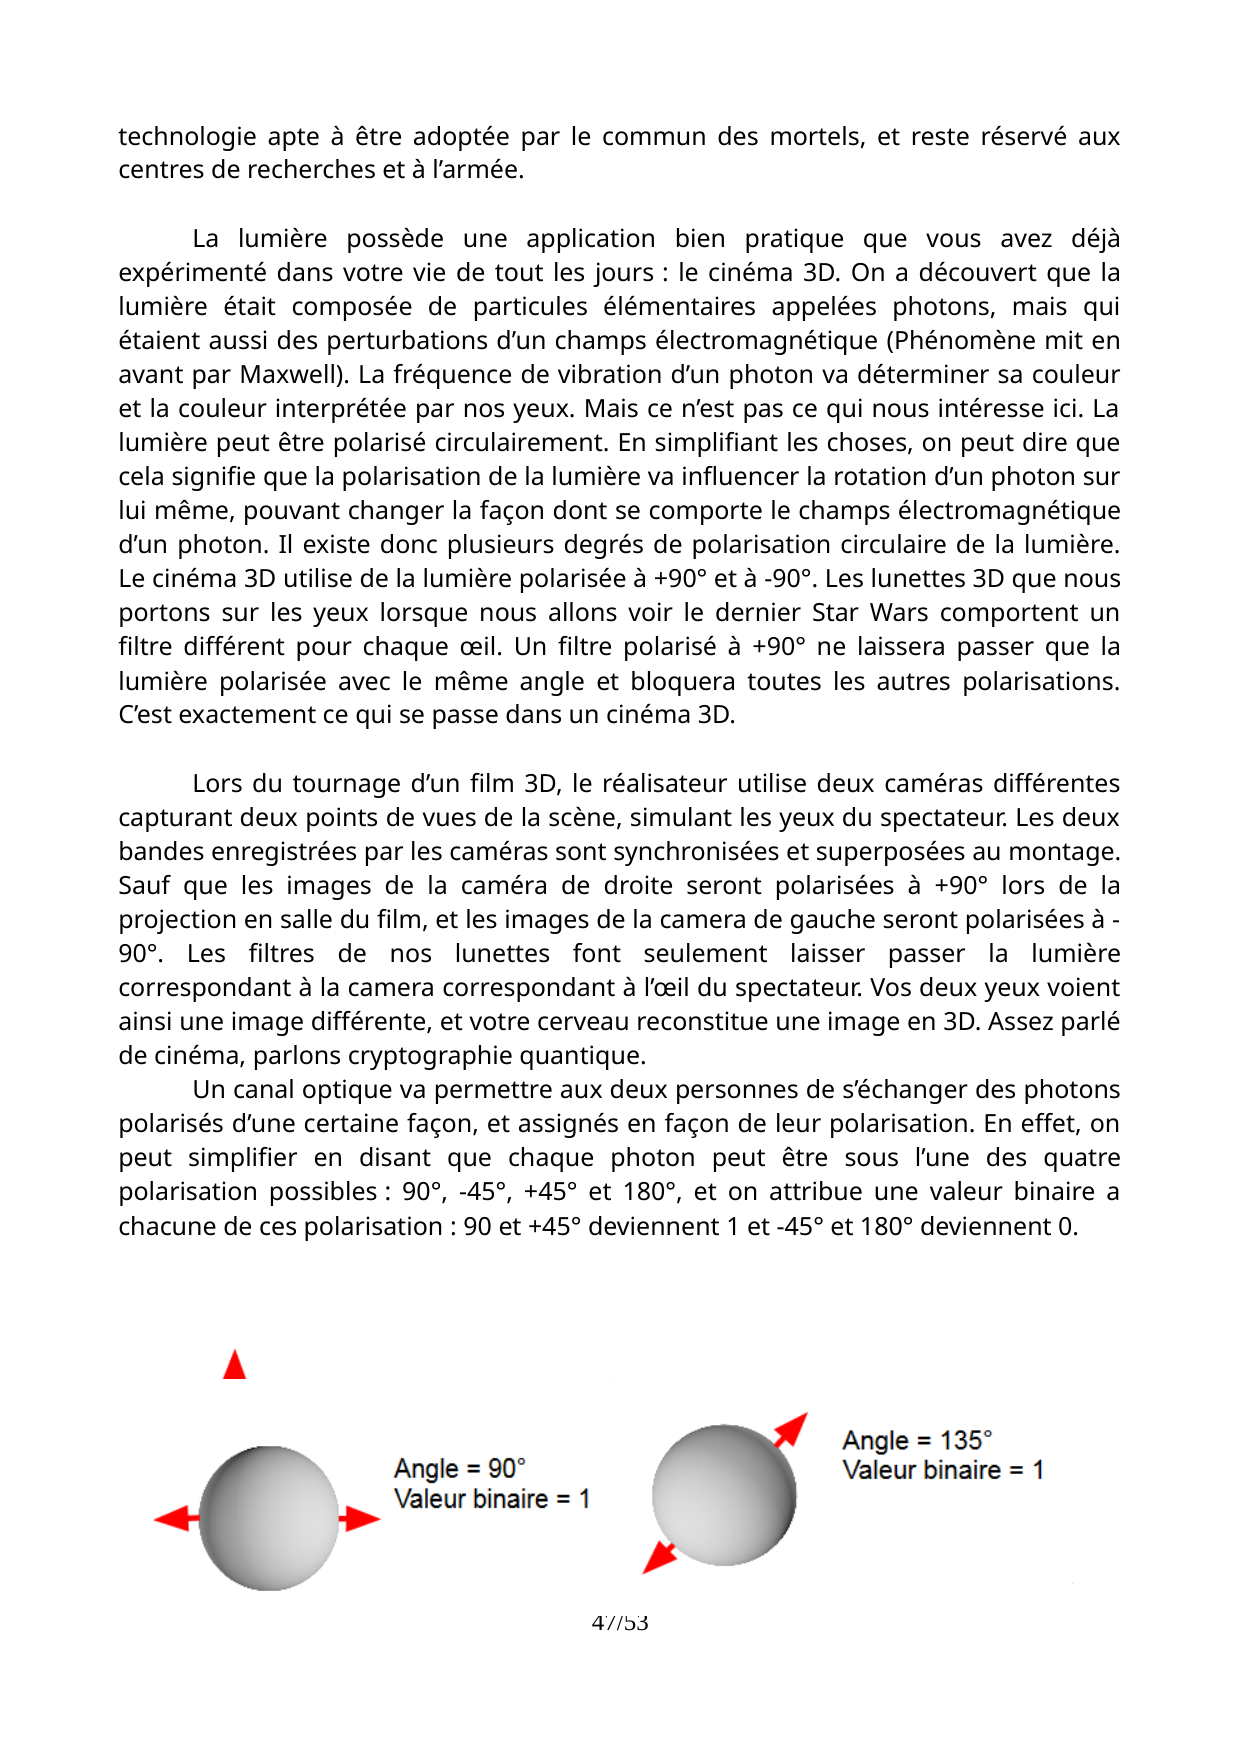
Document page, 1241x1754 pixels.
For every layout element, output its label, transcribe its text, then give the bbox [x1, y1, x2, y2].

text Un canal optique va permettre aux deux personnes de s’échanger des photons polarisés d’une certaine façon, et assignés en façon de leur polarisation. En effet, on peut simplifier en disant que chaque photon peut être sous l’une des quatre polarisation possibles : 90°, -45°, +45° et 180°, et on attribue une valeur binaire a chacune de ces polarisation : 90 et +45° deviennent 1 et -45° et 180° deviennent 0. [118, 1072, 1122, 1242]
text technologie apte à être adoptée par le commun des mortels, et reste réservé aux centres de recherches et à l’armée. [118, 118, 1122, 186]
text Lors du tournage d’un film 3D, le réalisateur utilise deux caméras différentes capturant deux points de vues de la scène, simulant les yeux du spectateur. Les deux bandes enregistrées par les caméras sont synchronisées et superposées au montage. Sauf que les images de la caméra de droite seront polarisées à +90° lors de la projection en salle du film, et les images de la camera de gauche seront polarisées à -90°. Les filtres de nos lunettes font seulement laisser passer la lumière correspondant à la camera correspondant à l’œil du spectateur. Vos deux yeux voient ainsi une image différente, et votre cerveau reconstitue une image en 3D. Assez parlé de cinéma, parlons cryptographie quantique. [118, 765, 1122, 1072]
text La lumière possède une application bien pratique que vous avez déjà expérimenté dans votre vie de tout les jours : le cinéma 3D. On a découvert que la lumière était composée de particules élémentaires appelées photons, mais qui étaient aussi des perturbations d’un champs électromagnétique (Phénomène mit en avant par Maxwell). La fréquence de vibration d’un photon va déterminer sa couleur et la couleur interprétée par nos yeux. Mais ce n’est pas ce qui nous intéresse ici. La lumière peut être polarisé circulairement. En simplifiant les choses, on peut dire que cela signifie que la polarisation de la lumière va influencer la rotation d’un photon sur lui même, pouvant changer la façon dont se comporte le champs électromagnétique d’un photon. Il existe donc plusieurs degrés de polarisation circulaire de la lumière. Le cinéma 3D utilise de la lumière polarisée à +90° et à -90°. Les lunettes 3D que nous portons sur les yeux lorsque nous allons voir le dernier Star Wars comportent un filtre différent pour chaque œil. Un filtre polarisé à +90° ne laissera passer que la lumière polarisée avec le même angle et bloquera toutes les autres polarisations. C’est exactement ce qui se passe dans un cinéma 3D. [118, 220, 1122, 731]
picture [114, 1322, 1074, 1616]
